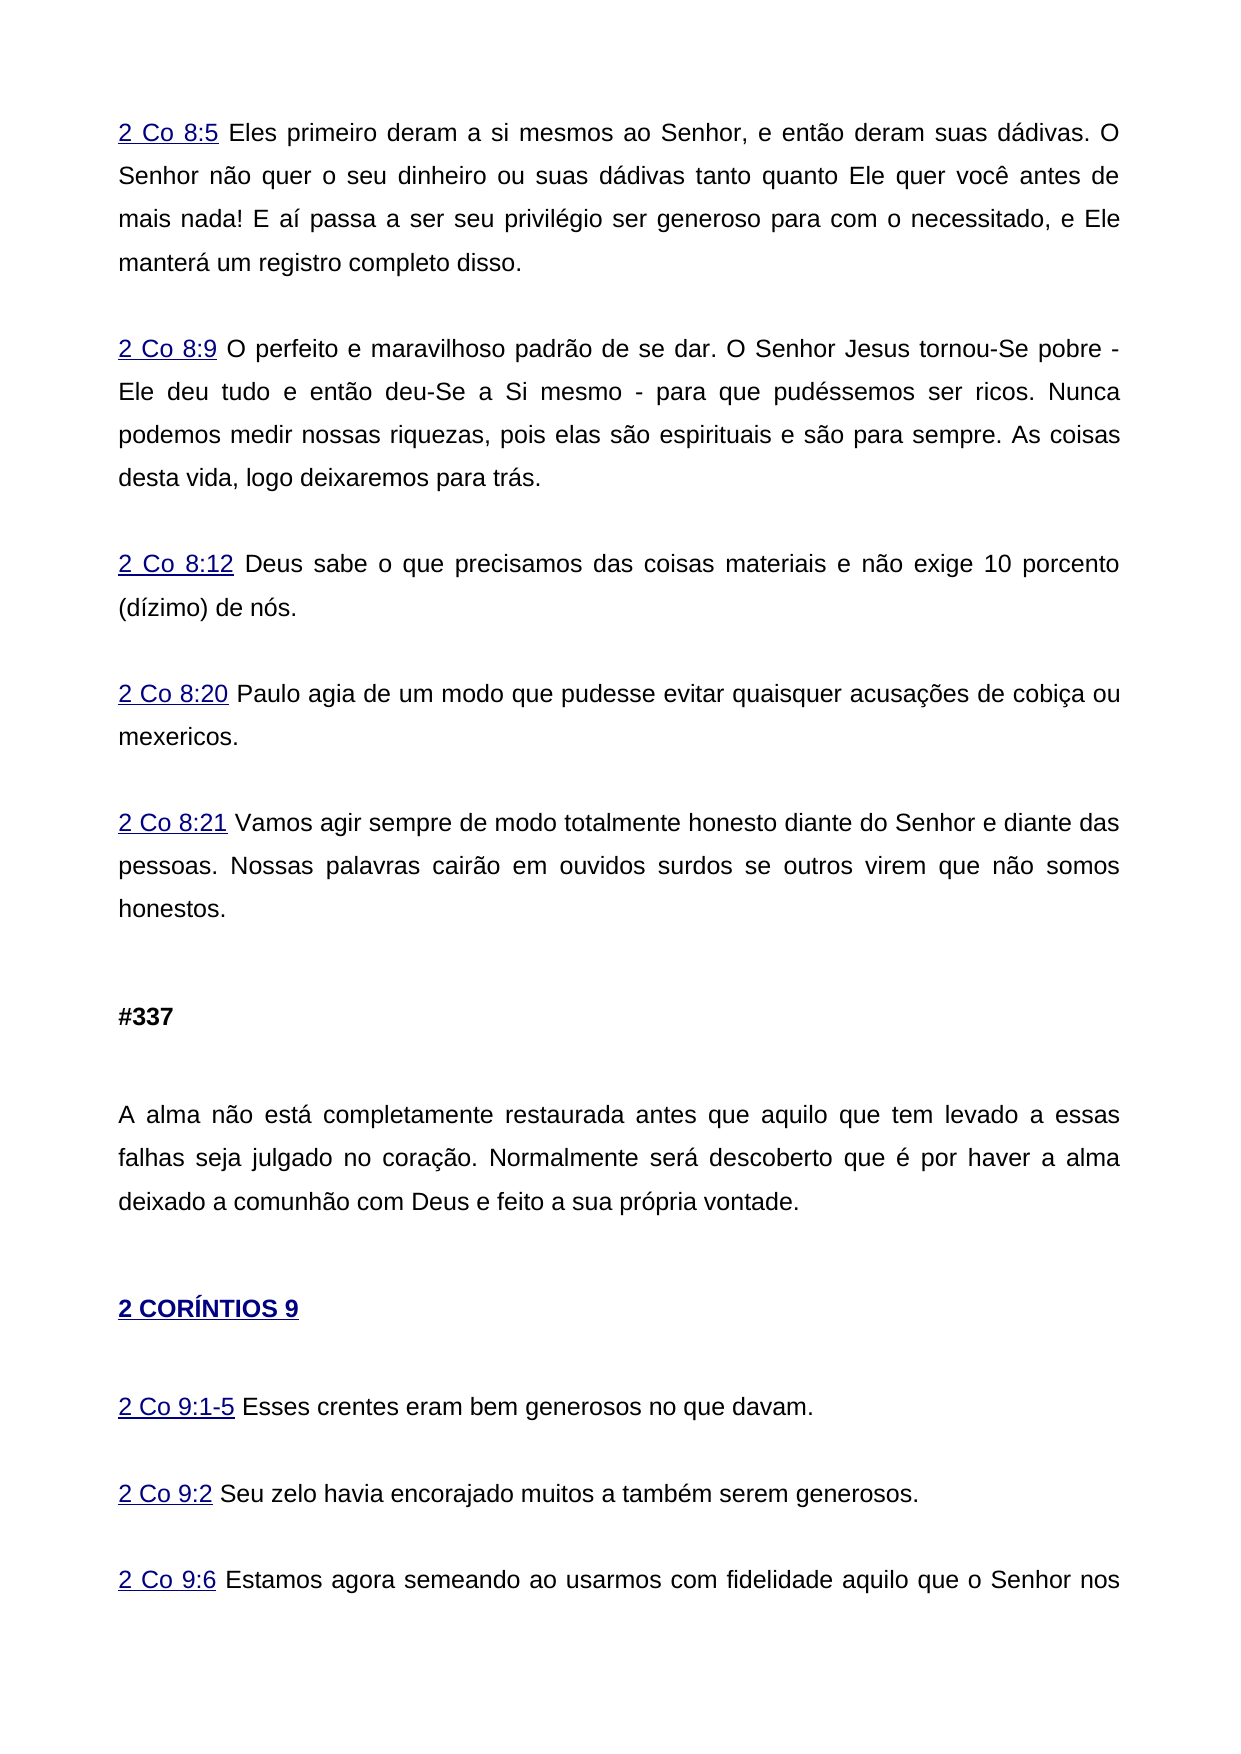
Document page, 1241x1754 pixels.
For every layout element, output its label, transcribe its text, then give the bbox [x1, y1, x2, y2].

text 2 Co 9:6 Estamos agora semeando ao usarmos com fidelidade aquilo que o Senhor nos [118, 1565, 1122, 1593]
subtitle #337 [118, 1001, 1122, 1030]
subtitle 2 CORÍNTIOS 9 [118, 1293, 1122, 1322]
text 2 Co 8:9 O perfeito e maravilhoso padrão de se dar. O Senhor Jesus tornou-Se pobre - Ele deu tudo e então deu-Se a Si mesmo - para que pudéssemos ser ricos. Nunca podemos medir nossas riquezas, pois elas são espirituais e são para sempre. As coisas desta vida, logo deixaremos para trás. [118, 334, 1122, 492]
text 2 Co 9:2 Seu zelo havia encorajado muitos a também serem generosos. [118, 1478, 1122, 1507]
text 2 Co 8:12 Deus sabe o que precisamos das coisas materiais e não exige 10 porcento (dízimo) de nós. [118, 549, 1122, 621]
text 2 Co 8:21 Vamos agir sempre de modo totalmente honesto diante do Senhor e diante das pessoas. Nossas palavras cairão em ouvidos surdos se outros virem que não somos honestos. [118, 808, 1122, 923]
text 2 Co 9:1-5 Esses crentes eram bem generosos no que davam. [118, 1392, 1122, 1421]
text 2 Co 8:20 Paulo agia de um modo que pudesse evitar quaisquer acusações de cobiça ou mexericos. [118, 679, 1122, 751]
text A alma não está completamente restaurada antes que aquilo que tem levado a essas falhas seja julgado no coração. Normalmente será descoberto que é por haver a alma deixado a comunhão com Deus e feito a sua própria vontade. [118, 1100, 1122, 1215]
text 2 Co 8:5 Eles primeiro deram a si mesmos ao Senhor, e então deram suas dádivas. O Senhor não quer o seu dinheiro ou suas dádivas tanto quanto Ele quer você antes de mais nada! E aí passa a ser seu privilégio ser generoso para com o necessitado, e Ele manterá um registro completo disso. [118, 118, 1122, 276]
